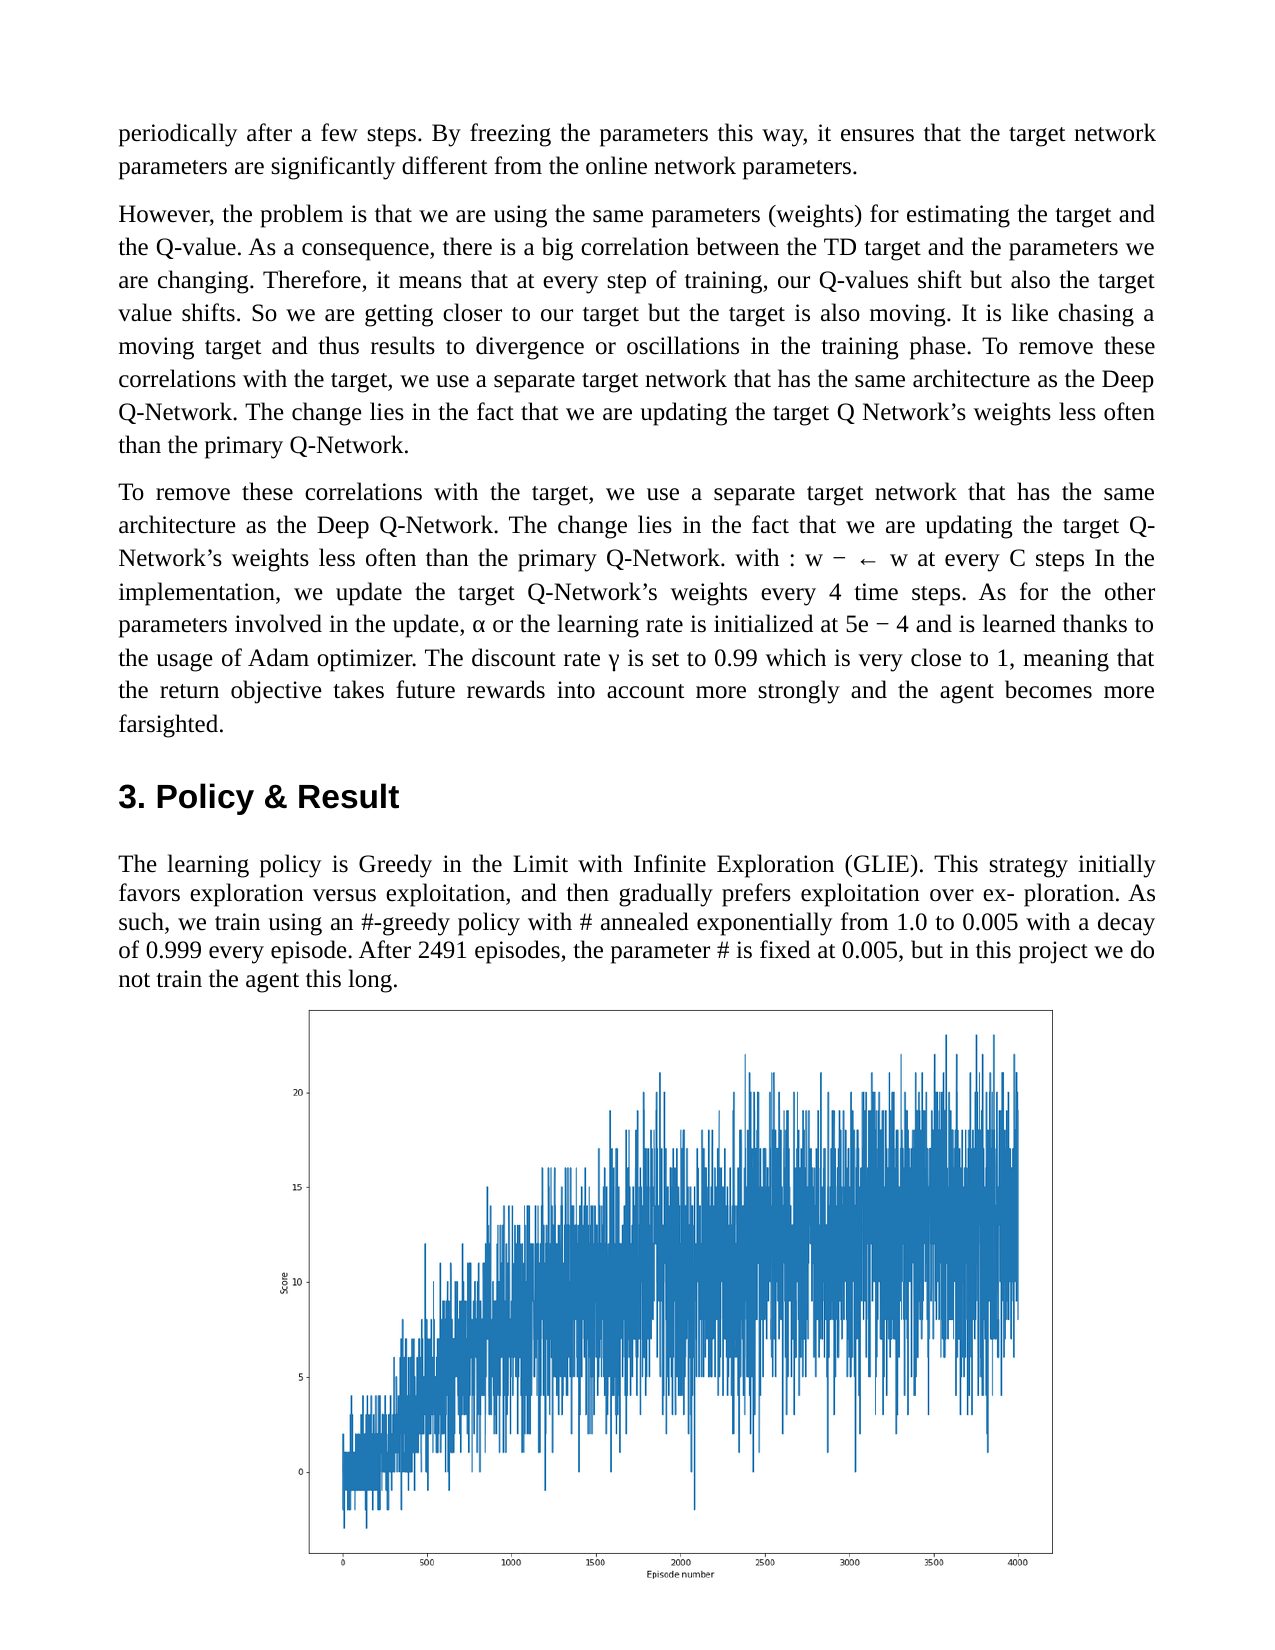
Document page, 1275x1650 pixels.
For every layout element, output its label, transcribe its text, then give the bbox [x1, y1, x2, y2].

subtitle 3. Policy & Result [118, 777, 1157, 816]
subtitle The learning policy is Greedy in the Limit with Infinite Exploration (GLIE). This strategy initially favors exploration versus exploitation, and then gradually prefers exploitation over ex- ploration. As such, we train using an #-greedy policy with # annealed exponentially from 1.0 to 0.005 with a decay of 0.999 every episode. After 2491 episodes, the parameter # is fixed at 0.005, but in this project we do not train the agent this long. [118, 849, 1157, 993]
picture [278, 1005, 1070, 1591]
text However, the problem is that we are using the same parameters (weights) for estimating the target and the Q-value. As a consequence, there is a big correlation between the TD target and the parameters we are changing. Therefore, it means that at every step of training, our Q-values shift but also the target value shifts. So we are getting closer to our target but the target is also moving. It is like chasing a moving target and thus results to divergence or oscillations in the training phase. To remove these correlations with the target, we use a separate target network that has the same architecture as the Deep Q-Network. The change lies in the fact that we are updating the target Q Network’s weights less often than the primary Q-Network. [118, 199, 1157, 459]
text periodically after a few steps. By freezing the parameters this way, it ensures that the target network parameters are significantly different from the online network parameters. [118, 118, 1157, 180]
text To remove these correlations with the target, we use a separate target network that has the same architecture as the Deep Q-Network. The change lies in the fact that we are updating the target Q-Network’s weights less often than the primary Q-Network. with : w − ← w at every C steps In the implementation, we update the target Q-Network’s weights every 4 time steps. As for the other parameters involved in the update, α or the learning rate is initialized at 5e − 4 and is learned thanks to the usage of Adam optimizer. The discount rate γ is set to 0.99 which is very close to 1, meaning that the return objective takes future rewards into account more strongly and the agent becomes more farsighted. [118, 477, 1157, 737]
